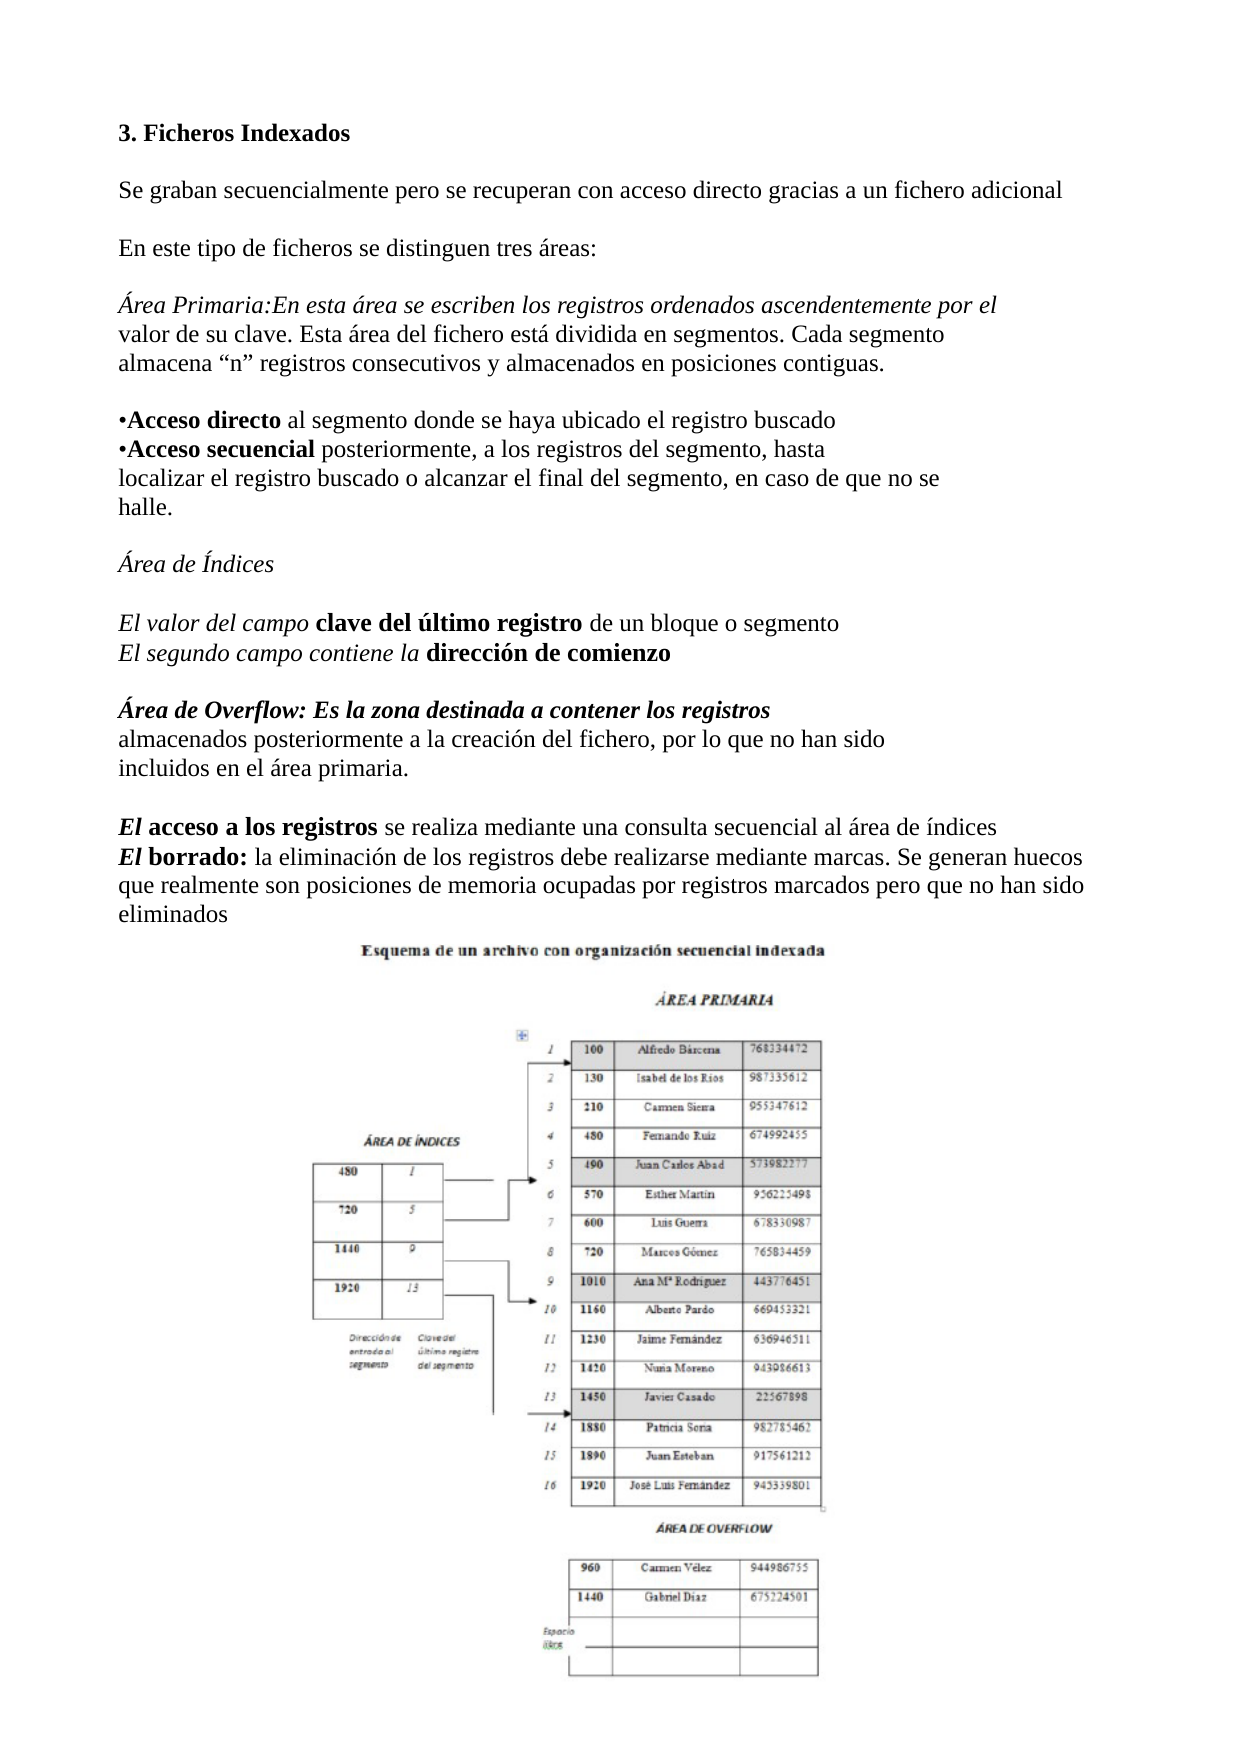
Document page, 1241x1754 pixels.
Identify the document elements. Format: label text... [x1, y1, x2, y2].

text El valor del campo clave del último registro de un bloque o segmento [118, 607, 1122, 637]
text El acceso a los registros se realiza mediante una consulta secuencial al área de índices [118, 811, 1122, 841]
picture [310, 944, 868, 1688]
text Se graban secuencialmente pero se recuperan con acceso directo gracias a un fichero adicional [118, 176, 1122, 204]
text •Acceso secuencial posteriormente, a los registros del segmento, hasta [118, 434, 1122, 463]
text Área de Overflow: Es la zona destinada a contener los registros [118, 696, 1122, 724]
text Área de Índices [118, 549, 1122, 578]
text almacenados posteriormente a la creación del fichero, por lo que no han sido [118, 724, 1122, 753]
text 3. Ficheros Indexados [118, 118, 1122, 147]
text valor de su clave. Esta área del fichero está dividida en segmentos. Cada segmento [118, 319, 1122, 348]
text almacena “n” registros consecutivos y almacenados en posiciones contiguas. [118, 348, 1122, 377]
text incluidos en el área primaria. [118, 753, 1122, 782]
text halle. [118, 492, 1122, 521]
text •Acceso directo al segmento donde se haya ubicado el registro buscado [118, 406, 1122, 434]
text Área Primaria:En esta área se escriben los registros ordenados ascendentemente por el [118, 291, 1122, 319]
text En este tipo de ficheros se distinguen tres áreas: [118, 233, 1122, 262]
text El borrado: la eliminación de los registros debe realizarse mediante marcas. Se generan huecos que realmente son posiciones de memoria ocupadas por registros marcados pero que no han sido eliminados [118, 841, 1122, 928]
text localizar el registro buscado o alcanzar el final del segmento, en caso de que no se [118, 463, 1122, 492]
text El segundo campo contiene la dirección de comienzo [118, 637, 1122, 667]
